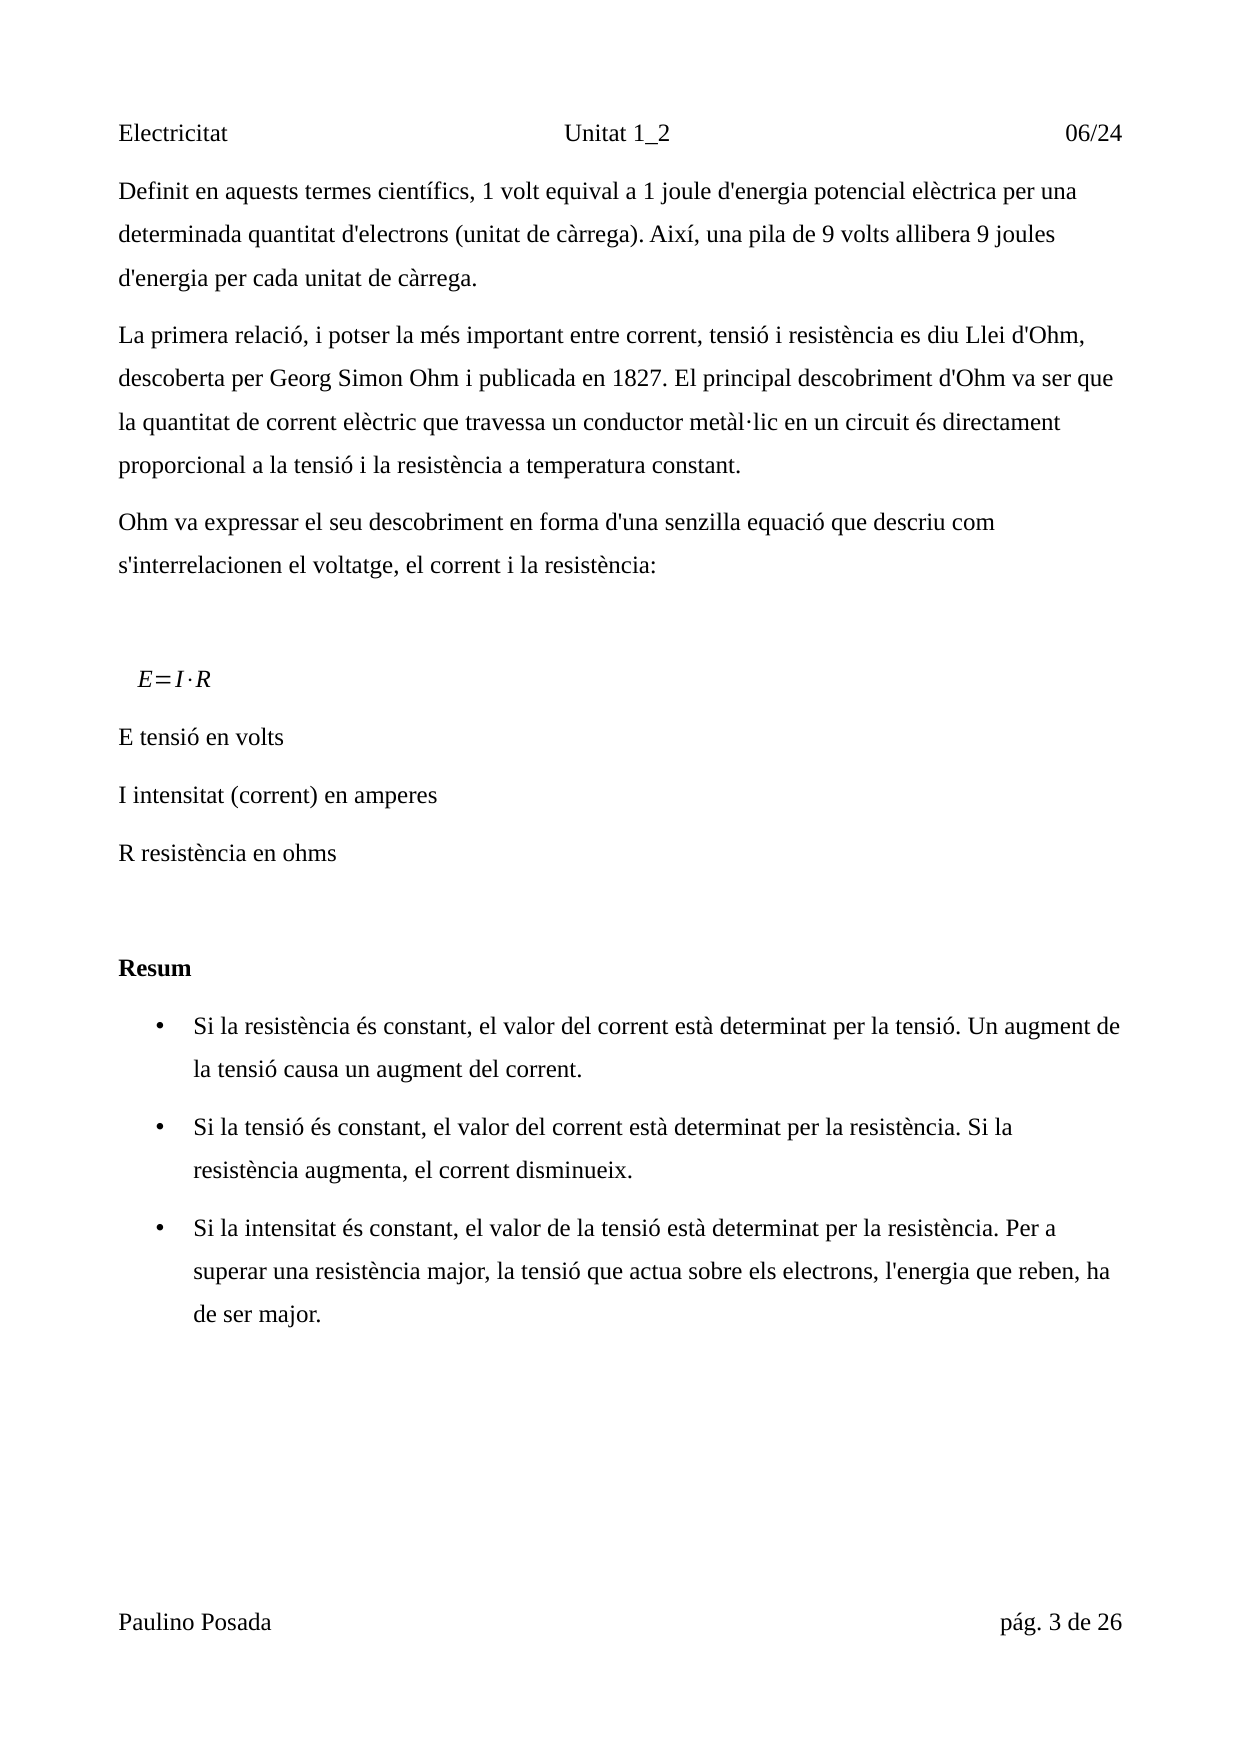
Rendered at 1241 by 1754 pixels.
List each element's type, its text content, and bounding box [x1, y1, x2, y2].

text La primera relació, i potser la més important entre corrent, tensió i resistència es diu Llei d'Ohm, descoberta per Georg Simon Ohm i publicada en 1827. El principal descobriment d'Ohm va ser que la quantitat de corrent elèctric que travessa un conductor metàl·lic en un circuit és directament proporcional a la tensió i la resistència a temperatura constant. [118, 320, 1122, 478]
list Si la tensió és constant, el valor del corrent està determinat per la resistència. Si la resistència augmenta, el corrent disminueix. [156, 1112, 1122, 1184]
text Resum [118, 953, 1122, 982]
text E tensió en volts [118, 722, 1122, 751]
text I intensitat (corrent) en amperes [118, 780, 1122, 809]
text Definit en aquests termes científics, 1 volt equival a 1 joule d'energia potencial elèctrica per una determinada quantitat d'electrons (unitat de càrrega). Així, una pila de 9 volts allibera 9 joules d'energia per cada unitat de càrrega. [118, 176, 1122, 291]
list Si la intensitat és constant, el valor de la tensió està determinat per la resistència. Per a superar una resistència major, la tensió que actua sobre els electrons, l'energia que reben, ha de ser major. [156, 1213, 1122, 1328]
text R resistència en ohms [118, 838, 1122, 867]
text Ohm va expressar el seu descobriment en forma d'una senzilla equació que descriu com s'interrelacionen el voltatge, el corrent i la resistència: [118, 507, 1122, 579]
list Si la resistència és constant, el valor del corrent està determinat per la tensió. Un augment de la tensió causa un augment del corrent. [156, 1011, 1122, 1083]
